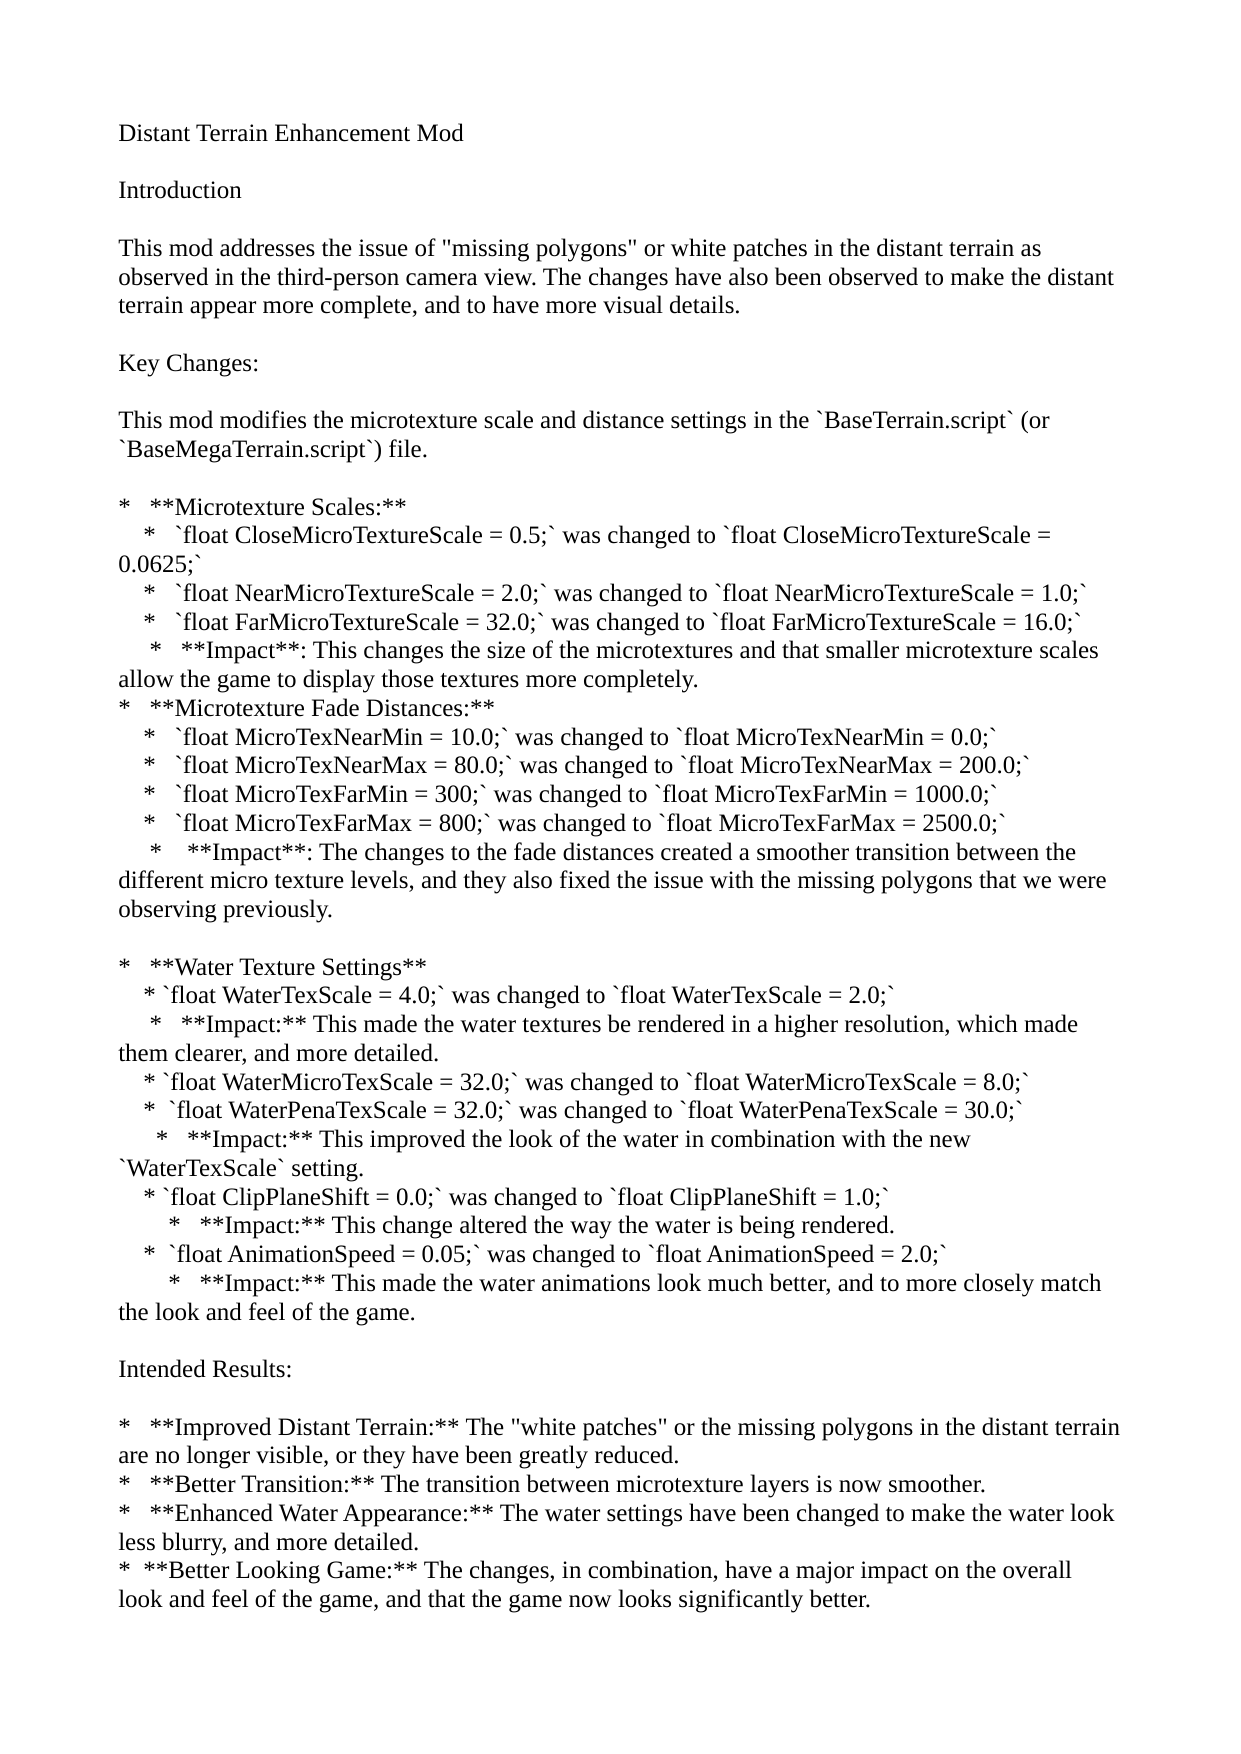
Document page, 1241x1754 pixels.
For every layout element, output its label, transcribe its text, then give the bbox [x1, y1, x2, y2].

text * **Microtexture Scales:** [118, 492, 1122, 521]
text Introduction [118, 176, 1122, 204]
text * **Impact:** This improved the look of the water in combination with the new `WaterTexScale` setting. [118, 1124, 1122, 1182]
text * `float MicroTexNearMin = 10.0;` was changed to `float MicroTexNearMin = 0.0;` [118, 722, 1122, 751]
text * `float WaterMicroTexScale = 32.0;` was changed to `float WaterMicroTexScale = 8.0;` [118, 1067, 1122, 1096]
text * **Better Looking Game:** The changes, in combination, have a major impact on the overall look and feel of the game, and that the game now looks significantly better. [118, 1556, 1122, 1613]
text Key Changes: [118, 348, 1122, 377]
text * **Impact:** This made the water animations look much better, and to more closely match the look and feel of the game. [118, 1268, 1122, 1326]
text * `float CloseMicroTextureScale = 0.5;` was changed to `float CloseMicroTextureScale = 0.0625;` [118, 521, 1122, 578]
text * `float WaterPenaTexScale = 32.0;` was changed to `float WaterPenaTexScale = 30.0;` [118, 1096, 1122, 1124]
text * **Microtexture Fade Distances:** [118, 693, 1122, 722]
text This mod addresses the issue of "missing polygons" or white patches in the distant terrain as observed in the third-person camera view. The changes have also been observed to make the distant terrain appear more complete, and to have more visual details. [118, 233, 1122, 319]
text * `float MicroTexFarMin = 300;` was changed to `float MicroTexFarMin = 1000.0;` [118, 779, 1122, 808]
text This mod modifies the microtexture scale and distance settings in the `BaseTerrain.script` (or `BaseMegaTerrain.script`) file. [118, 406, 1122, 463]
text * `float MicroTexFarMax = 800;` was changed to `float MicroTexFarMax = 2500.0;` [118, 808, 1122, 837]
text * **Water Texture Settings** [118, 952, 1122, 981]
text * **Impact:** This change altered the way the water is being rendered. [118, 1211, 1122, 1239]
text * `float NearMicroTextureScale = 2.0;` was changed to `float NearMicroTextureScale = 1.0;` [118, 578, 1122, 607]
text * `float MicroTexNearMax = 80.0;` was changed to `float MicroTexNearMax = 200.0;` [118, 751, 1122, 779]
text * `float FarMicroTextureScale = 32.0;` was changed to `float FarMicroTextureScale = 16.0;` [118, 607, 1122, 636]
text * **Improved Distant Terrain:** The "white patches" or the missing polygons in the distant terrain are no longer visible, or they have been greatly reduced. [118, 1412, 1122, 1469]
text * `float WaterTexScale = 4.0;` was changed to `float WaterTexScale = 2.0;` [118, 981, 1122, 1009]
text * **Impact**: This changes the size of the microtextures and that smaller microtexture scales allow the game to display those textures more completely. [118, 636, 1122, 693]
text * **Enhanced Water Appearance:** The water settings have been changed to make the water look less blurry, and more detailed. [118, 1498, 1122, 1556]
text * **Better Transition:** The transition between microtexture layers is now smoother. [118, 1469, 1122, 1498]
text * **Impact**: The changes to the fade distances created a smoother transition between the different micro texture levels, and they also fixed the issue with the missing polygons that we were observing previously. [118, 837, 1122, 923]
text * `float AnimationSpeed = 0.05;` was changed to `float AnimationSpeed = 2.0;` [118, 1239, 1122, 1268]
text Distant Terrain Enhancement Mod [118, 118, 1122, 147]
text Intended Results: [118, 1354, 1122, 1383]
text * **Impact:** This made the water textures be rendered in a higher resolution, which made them clearer, and more detailed. [118, 1009, 1122, 1067]
text * `float ClipPlaneShift = 0.0;` was changed to `float ClipPlaneShift = 1.0;` [118, 1182, 1122, 1211]
